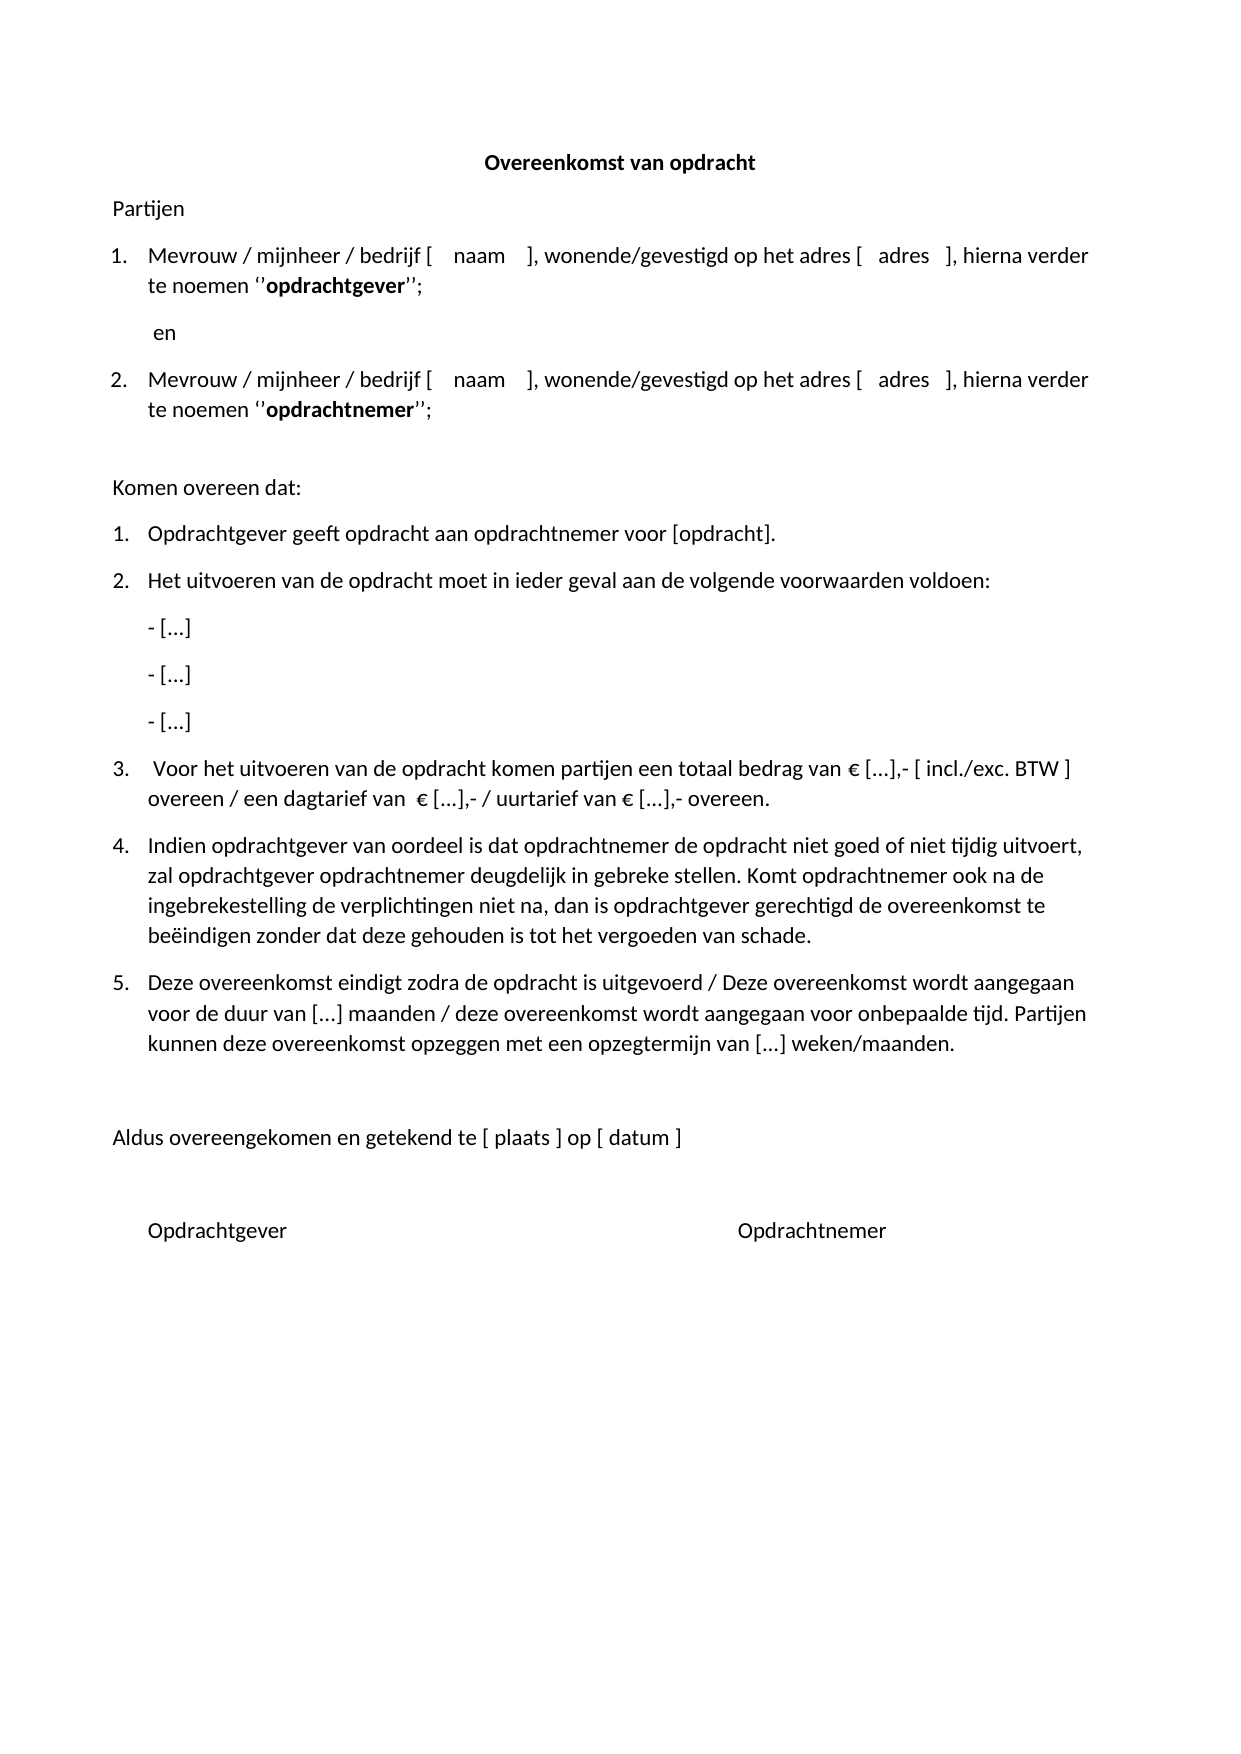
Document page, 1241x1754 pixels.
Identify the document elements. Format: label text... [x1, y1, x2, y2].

text Aldus overeengekomen en getekend te [ plaats ] op [ datum ] [112, 1123, 1093, 1151]
text Partijen [112, 194, 1093, 222]
text - [...] [112, 707, 1093, 735]
text Komen overeen dat: [112, 473, 1093, 501]
text Overeenkomst van opdracht [148, 148, 1093, 176]
list Indien opdrachtgever van oordeel is dat opdrachtnemer de opdracht niet goed of niet tijdig uitvoert, zal opdrachtgever opdrachtnemer deugdelijk in gebreke stellen. Komt opdrachtnemer ook na de ingebrekestelling de verplichtingen niet na, dan is opdrachtgever gerechtigd de overeenkomst te beëindigen zonder dat deze gehouden is tot het vergoeden van schade. [112, 831, 1093, 949]
list Het uitvoeren van de opdracht moet in ieder geval aan de volgende voorwaarden voldoen: [112, 566, 1093, 594]
text en [148, 318, 1093, 346]
list Deze overeenkomst eindigt zodra de opdracht is uitgevoerd / Deze overeenkomst wordt aangegaan voor de duur van [...] maanden / deze overeenkomst wordt aangegaan voor onbepaalde tijd. Partijen kunnen deze overeenkomst opzeggen met een opzegtermijn van [...] weken/maanden. [112, 968, 1093, 1057]
list Mevrouw / mijnheer / bedrijf [ naam ], wonende/gevestigd op het adres [ adres ], hierna verder te noemen ‘’opdrachtgever’’; [110, 241, 1093, 299]
text - [...] [112, 660, 1093, 688]
text Opdrachtgever Opdrachtnemer [112, 1216, 1093, 1244]
list Mevrouw / mijnheer / bedrijf [ naam ], wonende/gevestigd op het adres [ adres ], hierna verder te noemen ‘’opdrachtnemer’’; [110, 365, 1093, 423]
list Opdrachtgever geeft opdracht aan opdrachtnemer voor [opdracht]. [112, 519, 1093, 547]
text - [...] [112, 613, 1093, 641]
list Voor het uitvoeren van de opdracht komen partijen een totaal bedrag van € [...],- [ incl./exc. BTW ] overeen / een dagtarief van € [...],- / uurtarief van € [...],- overeen. [112, 754, 1093, 812]
